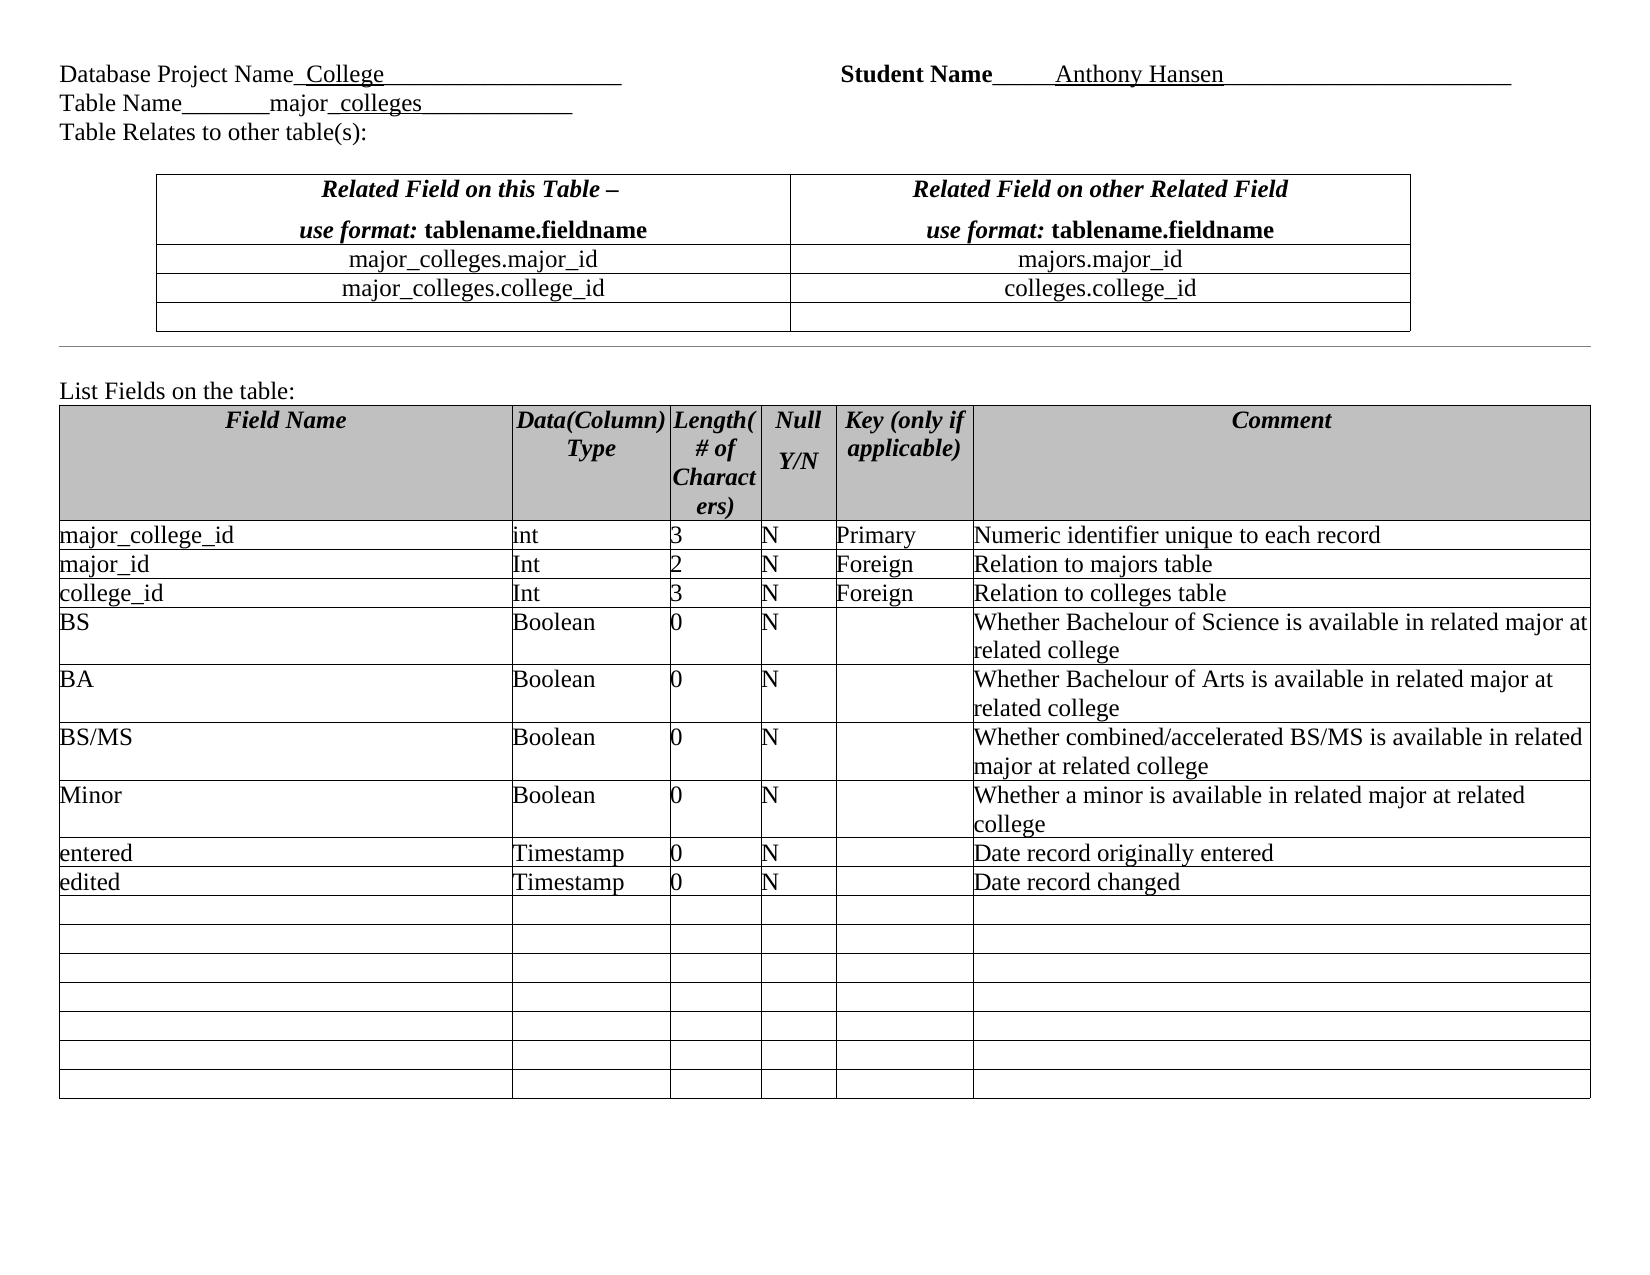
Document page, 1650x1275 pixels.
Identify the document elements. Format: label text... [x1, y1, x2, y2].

table_cell [762, 1041, 836, 1069]
table_cell [837, 723, 973, 780]
table_cell 0 [671, 867, 761, 895]
table_cell [974, 1070, 1590, 1098]
table_cell N [762, 781, 836, 837]
table_cell [974, 925, 1590, 953]
table_cell Relation to majors table [974, 550, 1590, 578]
table_cell [60, 1012, 512, 1040]
table_cell Boolean [513, 608, 670, 664]
table_cell Numeric identifier unique to each record [974, 521, 1590, 549]
table_cell N [762, 867, 836, 895]
table_cell [791, 303, 1410, 331]
table_cell [762, 983, 836, 1011]
table_cell [60, 896, 512, 924]
table_cell [513, 1070, 670, 1098]
table_cell N [762, 579, 836, 607]
table_cell majors.major_id [791, 245, 1410, 273]
table_cell Minor [60, 781, 512, 837]
table_cell major_college_id [60, 521, 512, 549]
table_cell 0 [671, 781, 761, 837]
table_cell 3 [671, 521, 761, 549]
table_cell edited [60, 867, 512, 895]
table_cell [671, 983, 761, 1011]
table_cell major_colleges.major_id [157, 245, 790, 273]
table_cell [762, 1012, 836, 1040]
table_cell N [762, 550, 836, 578]
text Table Relates to other table(s): [59, 117, 1591, 145]
table_cell [60, 925, 512, 953]
table_cell Int [513, 550, 670, 578]
table_cell Timestamp [513, 867, 670, 895]
table_cell N [762, 608, 836, 664]
table_cell [671, 1041, 761, 1069]
table_cell [837, 896, 973, 924]
table_cell [837, 781, 973, 837]
table_cell 3 [671, 579, 761, 607]
table_cell 0 [671, 723, 761, 780]
table_cell N [762, 665, 836, 722]
table_cell Boolean [513, 781, 670, 837]
table_cell [671, 1070, 761, 1098]
table_cell [837, 1041, 973, 1069]
table_cell [60, 983, 512, 1011]
table_cell Date record changed [974, 867, 1590, 895]
table_header Related Field on this Table – use format: tablename.fieldname [157, 175, 790, 244]
table_cell Whether a minor is available in related major at related college [974, 781, 1590, 837]
table_cell Relation to colleges table [974, 579, 1590, 607]
text Table Name_______major_colleges____________ [59, 88, 1591, 117]
table_cell Foreign [837, 579, 973, 607]
table_header Comment [974, 406, 1590, 520]
table_cell colleges.college_id [791, 274, 1410, 302]
table_cell entered [60, 838, 512, 866]
table_header Null Y/N [762, 406, 836, 520]
text List Fields on the table: [59, 376, 1591, 404]
table_cell [513, 1041, 670, 1069]
table_cell BS [60, 608, 512, 664]
table_cell [671, 1012, 761, 1040]
table_cell [762, 925, 836, 953]
table_cell Boolean [513, 665, 670, 722]
table_cell Whether Bachelour of Arts is available in related major at related college [974, 665, 1590, 722]
table_cell [671, 925, 761, 953]
table_cell [762, 954, 836, 982]
table_cell Int [513, 579, 670, 607]
table_cell Date record originally entered [974, 838, 1590, 866]
table_cell Foreign [837, 550, 973, 578]
text Database Project Name_College___________________ Student Name_____Anthony Hansen_______________________ [59, 59, 1591, 88]
table_cell BS/MS [60, 723, 512, 780]
table_cell [837, 954, 973, 982]
table_cell Boolean [513, 723, 670, 780]
table_cell 0 [671, 838, 761, 866]
table_cell [974, 954, 1590, 982]
table_cell [974, 1041, 1590, 1069]
table_cell N [762, 521, 836, 549]
table_cell 0 [671, 608, 761, 664]
table_cell Whether combined/accelerated BS/MS is available in related major at related college [974, 723, 1590, 780]
table_cell Primary [837, 521, 973, 549]
table_cell [60, 1041, 512, 1069]
table_cell [974, 983, 1590, 1011]
table_cell [837, 983, 973, 1011]
table_cell int [513, 521, 670, 549]
table_cell [974, 896, 1590, 924]
table_header Related Field on other Related Field use format: tablename.fieldname [791, 175, 1410, 244]
table_cell Timestamp [513, 838, 670, 866]
table_cell [762, 896, 836, 924]
table_cell 2 [671, 550, 761, 578]
table_cell [762, 1070, 836, 1098]
table_cell BA [60, 665, 512, 722]
table_cell N [762, 838, 836, 866]
table_cell [837, 838, 973, 866]
table_cell [513, 983, 670, 1011]
table_cell N [762, 723, 836, 780]
table_cell [513, 896, 670, 924]
table_header Field Name [60, 406, 512, 520]
table_cell [513, 925, 670, 953]
table_cell [60, 954, 512, 982]
table_cell [837, 1012, 973, 1040]
table_cell [513, 1012, 670, 1040]
table_cell major_id [60, 550, 512, 578]
table_cell [671, 896, 761, 924]
table_cell [671, 954, 761, 982]
table_cell [974, 1012, 1590, 1040]
table_cell 0 [671, 665, 761, 722]
table_cell [837, 1070, 973, 1098]
table_header Data(Column) Type [513, 406, 670, 520]
table_cell [513, 954, 670, 982]
table_cell [837, 665, 973, 722]
table_cell [157, 303, 790, 331]
table_header Key (only if applicable) [837, 406, 973, 520]
table_cell [60, 1070, 512, 1098]
table_cell [837, 925, 973, 953]
table_cell Whether Bachelour of Science is available in related major at related college [974, 608, 1590, 664]
table_cell [837, 608, 973, 664]
table_header Length(# of Characters) [671, 406, 761, 520]
table_cell major_colleges.college_id [157, 274, 790, 302]
table_cell college_id [60, 579, 512, 607]
table_cell [837, 867, 973, 895]
